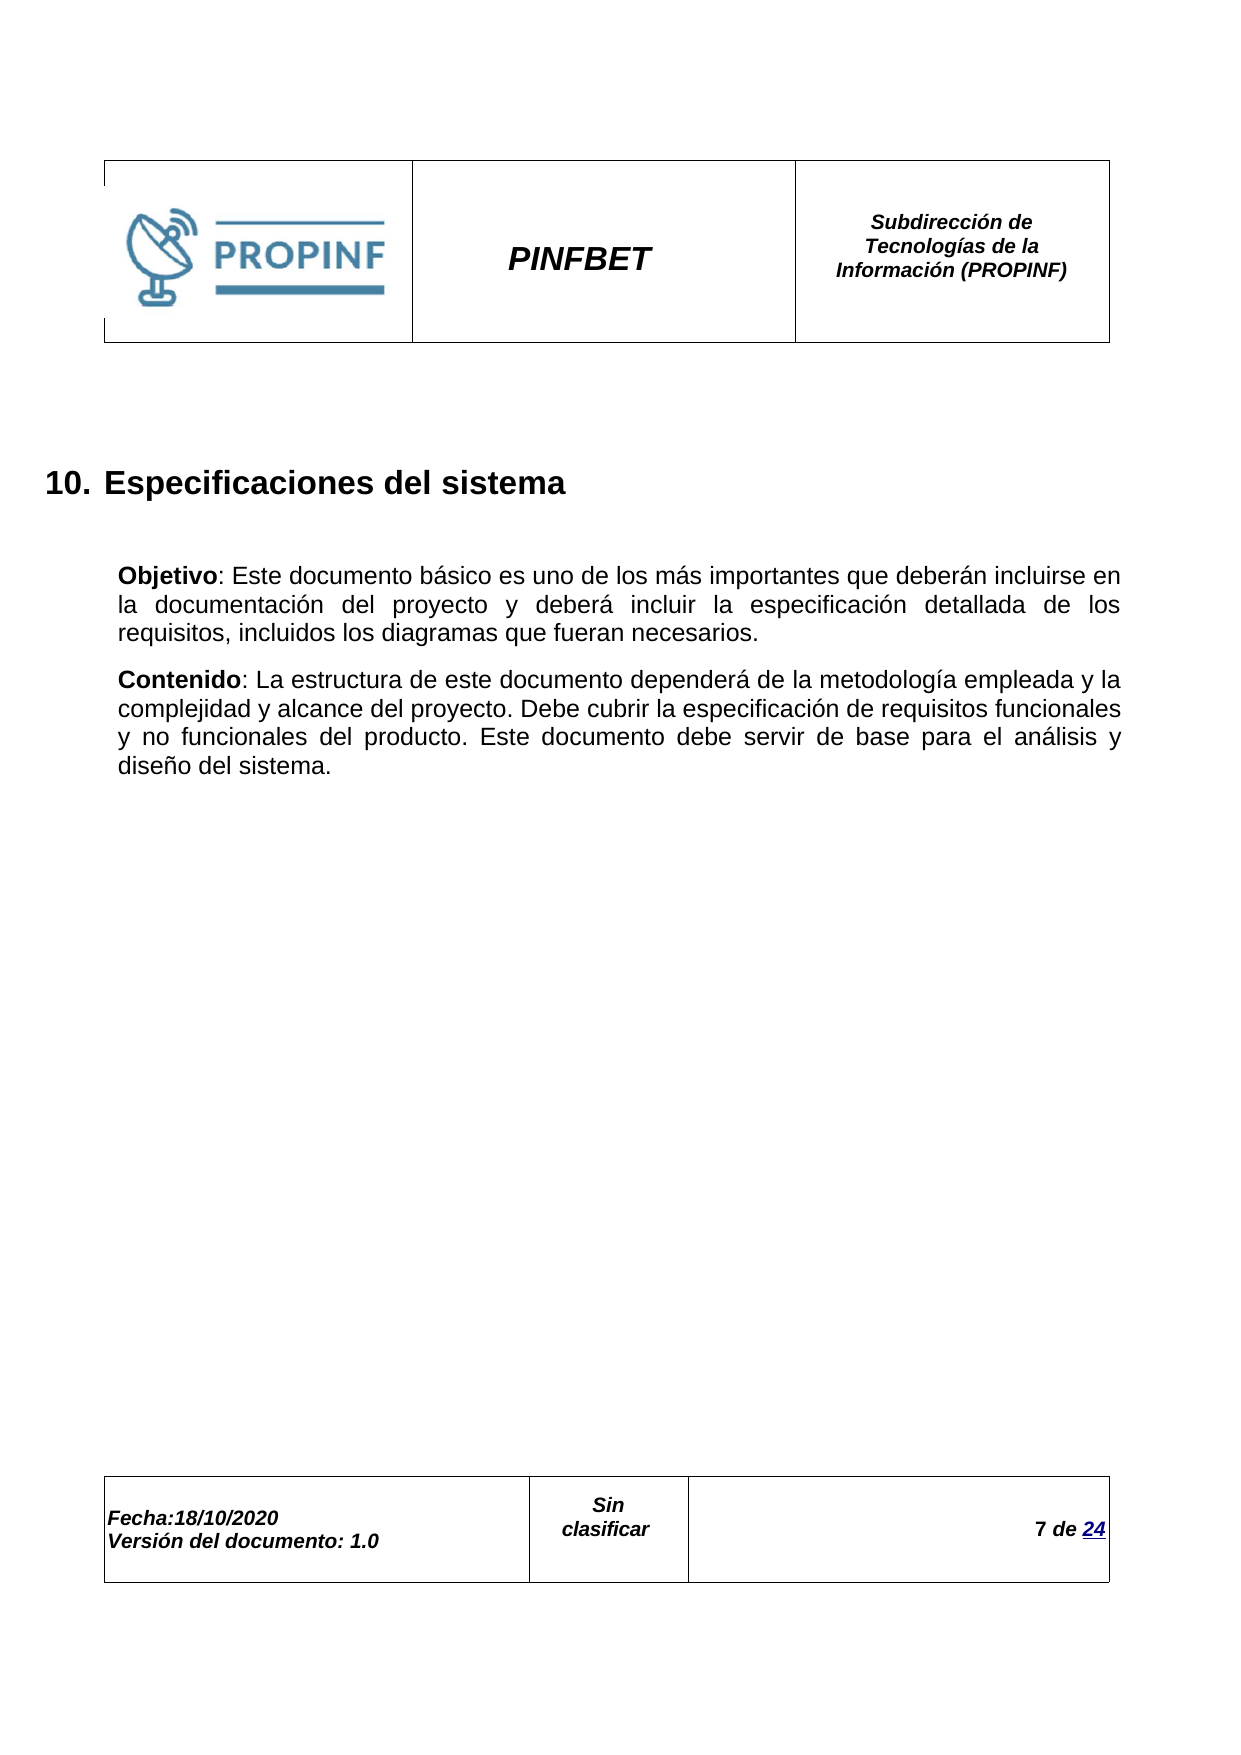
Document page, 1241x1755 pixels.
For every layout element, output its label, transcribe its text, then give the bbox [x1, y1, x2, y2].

text Objetivo: Este documento básico es uno de los más importantes que deberán incluirse en la documentación del proyecto y deberá incluir la especificación detallada de los requisitos, incluidos los diagramas que fueran necesarios. [118, 561, 1122, 647]
subtitle Especificaciones del sistema [45, 463, 1138, 502]
text Contenido: La estructura de este documento dependerá de la metodología empleada y la complejidad y alcance del proyecto. Debe cubrir la especificación de requisitos funcionales y no funcionales del producto. Este documento debe servir de base para el análisis y diseño del sistema. [118, 665, 1123, 780]
